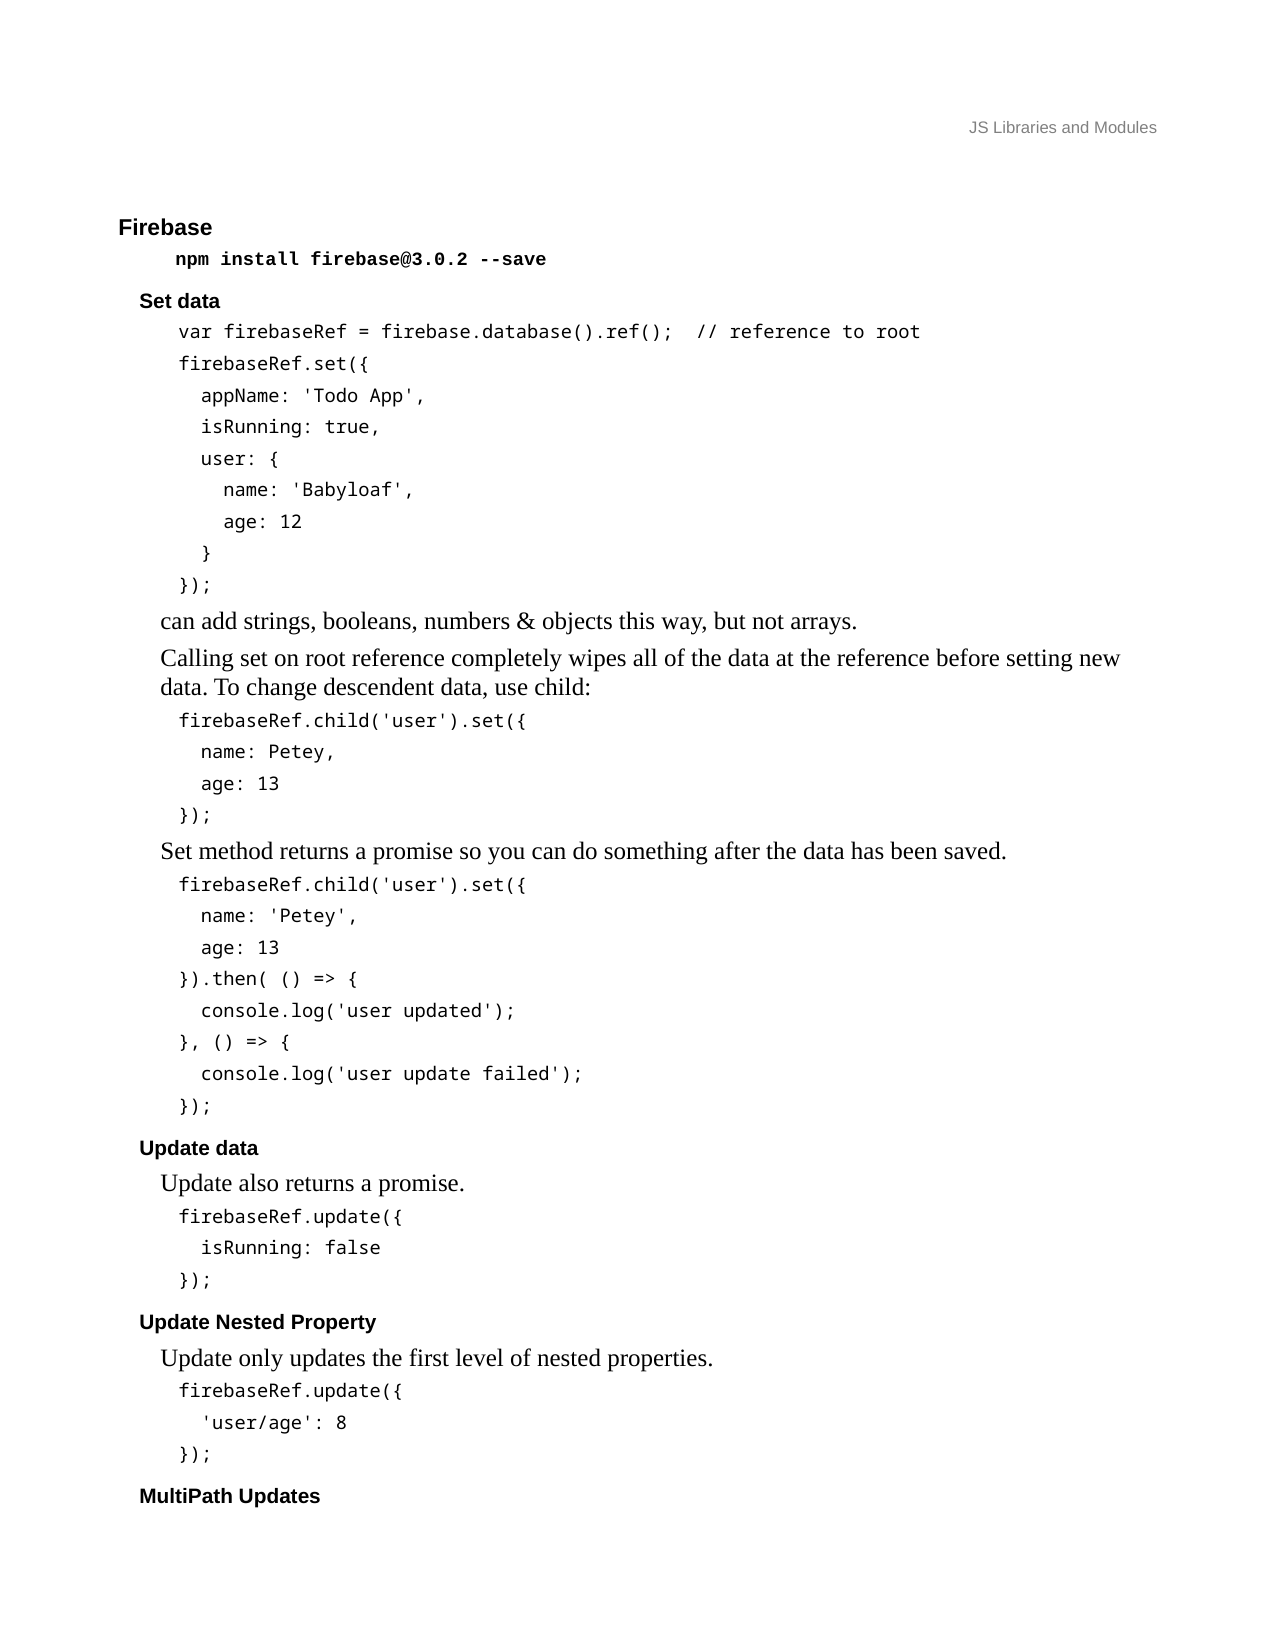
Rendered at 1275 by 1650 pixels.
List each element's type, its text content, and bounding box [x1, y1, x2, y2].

text firebaseRef.child('user').set({ [178, 707, 1157, 732]
text firebaseRef.update({ [178, 1377, 1157, 1403]
text console.log('user updated'); [178, 997, 1157, 1023]
subtitle Update data [139, 1135, 1157, 1159]
text 'user/age': 8 [178, 1409, 1157, 1434]
subtitle Set data [139, 289, 1157, 313]
text }).then( () => { [178, 966, 1157, 991]
text name: 'Babyloaf', [178, 477, 1157, 502]
text can add strings, booleans, numbers & objects this way, but not arrays. [160, 606, 1157, 634]
text }); [178, 1266, 1157, 1292]
text var firebaseRef = firebase.database().ref(); // reference to root [178, 319, 1157, 344]
text user: { [178, 445, 1157, 471]
text name: 'Petey', [178, 902, 1157, 928]
subtitle MultiPath Updates [139, 1484, 1157, 1508]
text Update only updates the first level of nested properties. [160, 1343, 1157, 1371]
text console.log('user update failed'); [178, 1060, 1157, 1086]
subtitle Update Nested Property [139, 1310, 1157, 1334]
text isRunning: false [178, 1235, 1157, 1260]
text firebaseRef.child('user').set({ [178, 871, 1157, 896]
text }); [178, 1441, 1157, 1466]
subtitle Firebase [118, 214, 1157, 241]
text isRunning: true, [178, 413, 1157, 439]
text Calling set on root reference completely wipes all of the data at the reference before setting new data. To change descendent data, use child: [160, 643, 1157, 701]
text firebaseRef.update({ [178, 1203, 1157, 1229]
text age: 13 [178, 770, 1157, 796]
text appName: 'Todo App', [178, 382, 1157, 407]
text }, () => { [178, 1029, 1157, 1054]
text firebaseRef.set({ [178, 350, 1157, 376]
text }); [178, 571, 1157, 597]
text name: Petey, [178, 738, 1157, 764]
text }); [178, 1092, 1157, 1117]
text age: 13 [178, 934, 1157, 959]
text age: 12 [178, 508, 1157, 534]
text Set method returns a promise so you can do something after the data has been saved. [160, 836, 1157, 865]
text }); [178, 802, 1157, 827]
text } [178, 540, 1157, 565]
text Update also returns a promise. [160, 1168, 1157, 1197]
text npm install firebase@3.0.2 --save [175, 249, 1157, 271]
